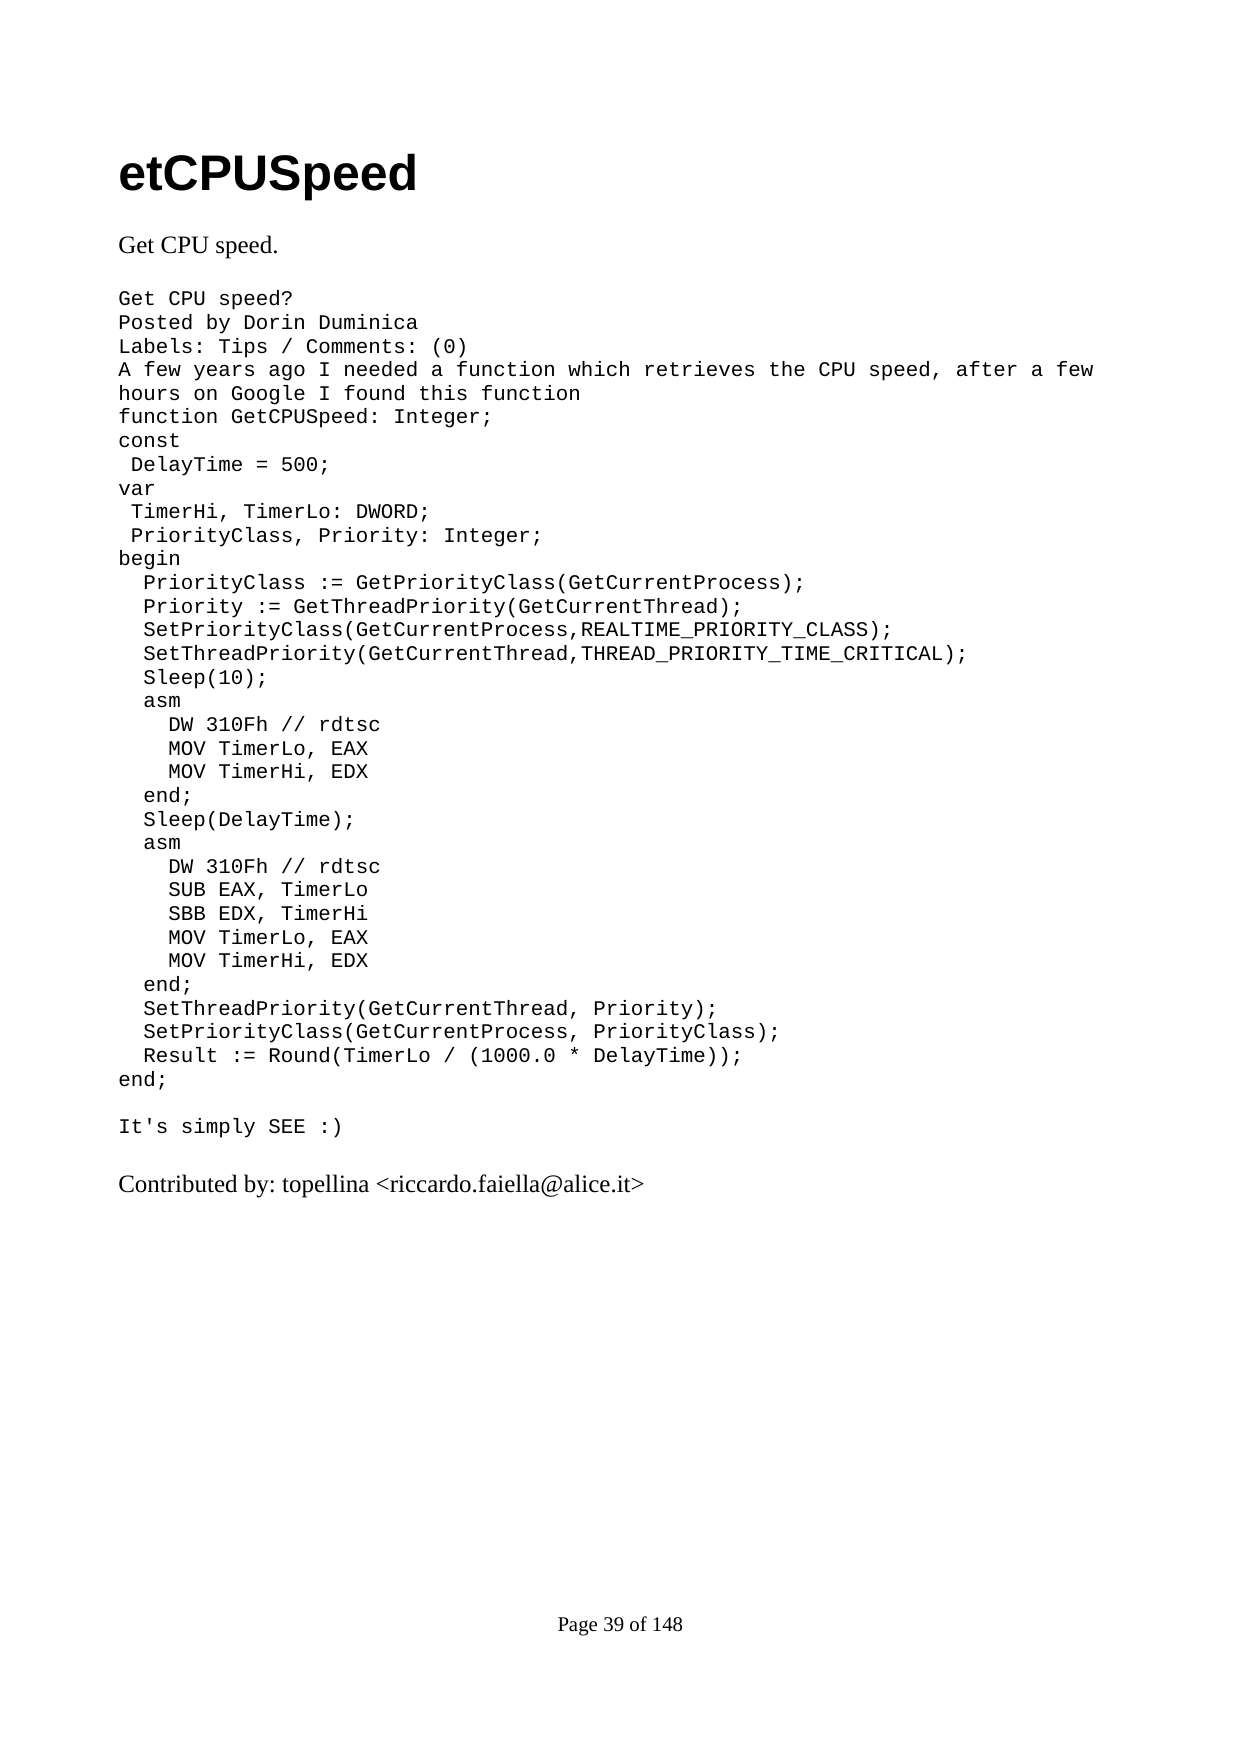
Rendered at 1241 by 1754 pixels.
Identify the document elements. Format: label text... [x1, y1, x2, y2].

text MOV TimerHi, EDX [118, 950, 1122, 974]
text MOV TimerLo, EAX [118, 927, 1122, 950]
text DW 310Fh // rdtsc [118, 714, 1122, 738]
subtitle etCPUSpeed [118, 143, 1122, 201]
text SUB EAX, TimerLo [118, 879, 1122, 903]
text begin [118, 548, 1122, 572]
text Get CPU speed? [118, 288, 1122, 312]
text DelayTime = 500; [118, 454, 1122, 477]
text asm [118, 690, 1122, 714]
text Sleep(DelayTime); [118, 808, 1122, 832]
text Result := Round(TimerLo / (1000.0 * DelayTime)); [118, 1045, 1122, 1069]
text end; [118, 974, 1122, 998]
text Labels: Tips / Comments: (0) [118, 336, 1122, 359]
text MOV TimerLo, EAX [118, 738, 1122, 761]
text MOV TimerHi, EDX [118, 761, 1122, 785]
text end; [118, 1069, 1122, 1092]
text TimerHi, TimerLo: DWORD; [118, 501, 1122, 525]
text Priority := GetThreadPriority(GetCurrentThread); [118, 596, 1122, 619]
text end; [118, 785, 1122, 808]
text Posted by Dorin Duminica [118, 312, 1122, 336]
text SetPriorityClass(GetCurrentProcess,REALTIME_PRIORITY_CLASS); [118, 619, 1122, 643]
text PriorityClass, Priority: Integer; [118, 525, 1122, 548]
text asm [118, 832, 1122, 856]
text DW 310Fh // rdtsc [118, 856, 1122, 879]
text Get CPU speed. [118, 230, 1122, 259]
text A few years ago I needed a function which retrieves the CPU speed, after a few hours on Google I found this function [118, 359, 1122, 407]
text It's simply SEE :) [118, 1116, 1122, 1139]
text SetPriorityClass(GetCurrentProcess, PriorityClass); [118, 1021, 1122, 1045]
text var [118, 477, 1122, 501]
text function GetCPUSpeed: Integer; [118, 407, 1122, 430]
text SetThreadPriority(GetCurrentThread,THREAD_PRIORITY_TIME_CRITICAL); [118, 643, 1122, 667]
text SBB EDX, TimerHi [118, 903, 1122, 927]
text Contributed by: topellina <riccardo.faiella@alice.it> [118, 1169, 1122, 1198]
text const [118, 430, 1122, 454]
text PriorityClass := GetPriorityClass(GetCurrentProcess); [118, 572, 1122, 596]
text Sleep(10); [118, 667, 1122, 690]
text SetThreadPriority(GetCurrentThread, Priority); [118, 998, 1122, 1021]
